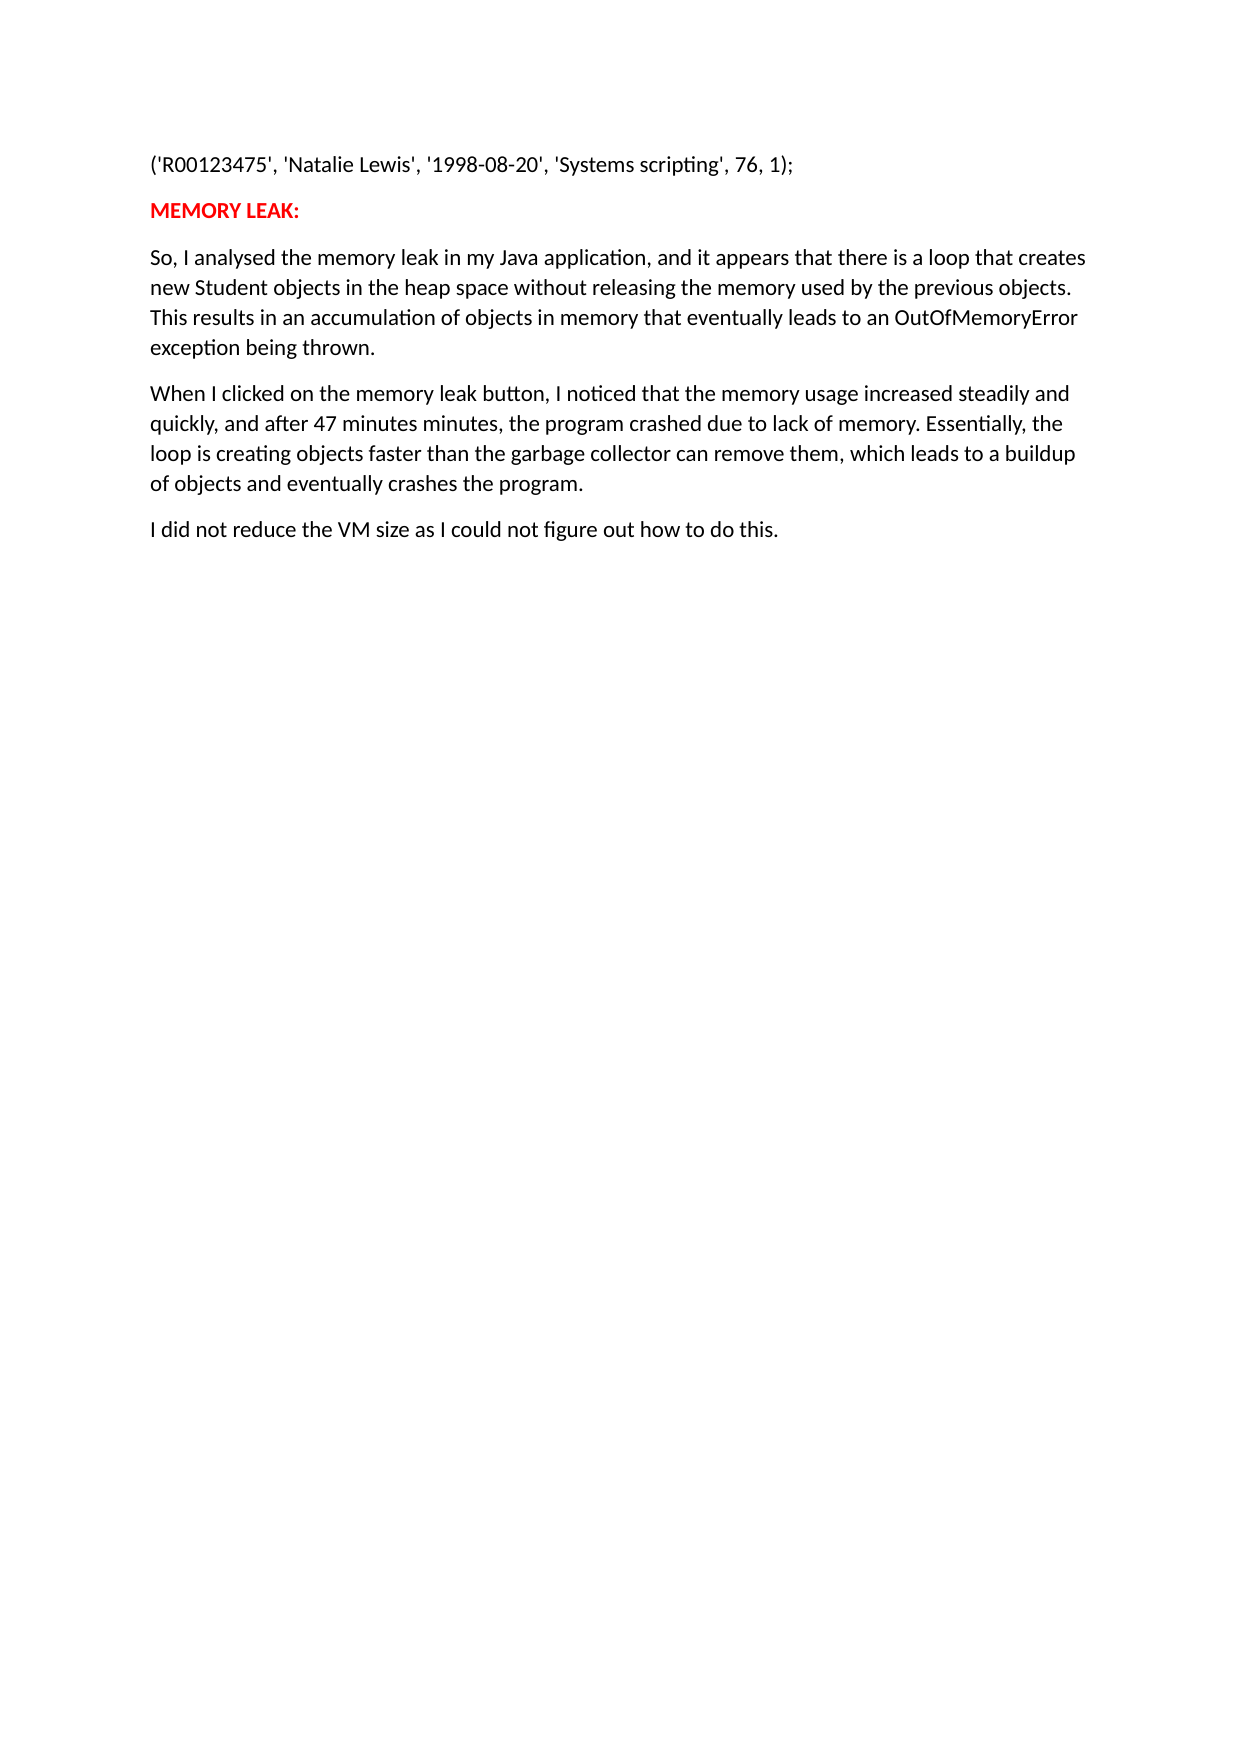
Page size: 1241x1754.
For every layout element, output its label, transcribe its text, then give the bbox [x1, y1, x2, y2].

text When I clicked on the memory leak button, I noticed that the memory usage increased steadily and quickly, and after 47 minutes minutes, the program crashed due to lack of memory. Essentially, the loop is creating objects faster than the garbage collector can remove them, which leads to a buildup of objects and eventually crashes the program. [150, 379, 1090, 497]
text So, I analysed the memory leak in my Java application, and it appears that there is a loop that creates new Student objects in the heap space without releasing the memory used by the previous objects. This results in an accumulation of objects in memory that eventually leads to an OutOfMemoryError exception being thrown. [150, 243, 1090, 361]
text ('R00123475', 'Natalie Lewis', '1998-08-20', 'Systems scripting', 76, 1); [150, 150, 1090, 178]
text MEMORY LEAK: [150, 197, 1090, 224]
text I did not reduce the VM size as I could not figure out how to do this. [150, 516, 1090, 544]
